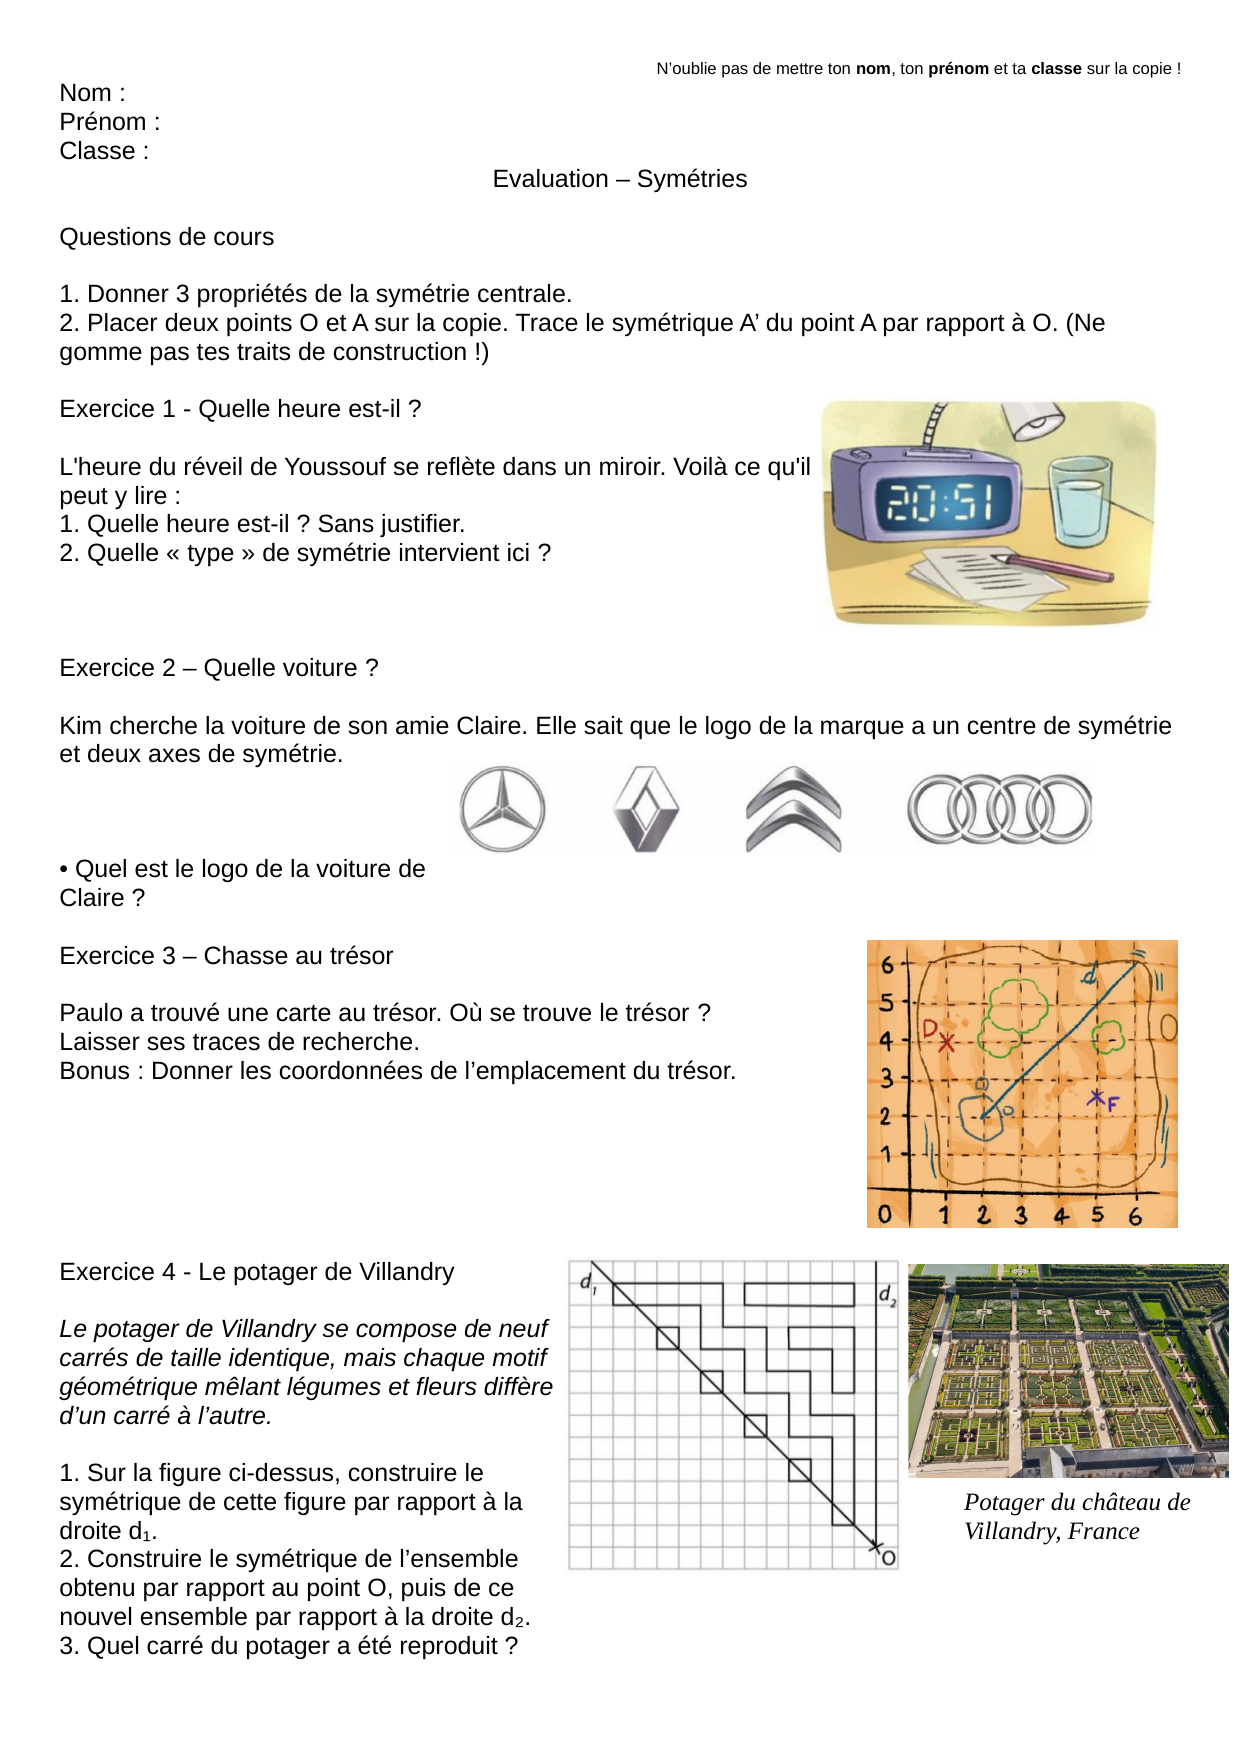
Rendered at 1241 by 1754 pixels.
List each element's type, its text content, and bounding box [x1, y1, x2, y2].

text Laisser ses traces de recherche. [59, 1027, 867, 1056]
picture [563, 1257, 904, 1575]
text Bonus : Donner les coordonnées de l’emplacement du trésor. [59, 1056, 867, 1084]
text Exercice 2 – Quelle voiture ? [59, 653, 1181, 682]
text Kim cherche la voiture de son amie Claire. Elle sait que le logo de la marque a un centre de symétrie et deux axes de symétrie. [59, 682, 1181, 797]
text Le potager de Villandry se compose de neuf carrés de taille identique, mais chaque motif géométrique mêlant légumes et fleurs diffère d’un carré à l’autre. 1. Sur la figure ci-dessus, construire le symétrique de cette figure par rapport à la droite d₁. [59, 1314, 563, 1544]
text Exercice 4 - Le potager de Villandry [59, 1257, 563, 1286]
text 2. Placer deux points O et A sur la copie. Trace le symétrique A’ du point A par rapport à O. (Ne gomme pas tes traits de construction !) [59, 308, 1181, 366]
text Paulo a trouvé une carte au trésor. Où se trouve le trésor ? [59, 998, 867, 1027]
picture [908, 1264, 1229, 1478]
picture [452, 761, 1094, 857]
text Exercice 1 - Quelle heure est-il ? L'heure du réveil de Youssouf se reflète dans un miroir. Voilà ce qu'il peut y lire : 1. Quelle heure est-il ? Sans justifier. [59, 394, 1181, 538]
text • Quel est le logo de la voiture de Claire ? [59, 826, 1181, 912]
text N’oublie pas de mettre ton nom, ton prénom et ta classe sur la copie ! [59, 59, 1181, 78]
text Classe : [59, 136, 1181, 164]
text Questions de cours [59, 222, 1181, 251]
text Nom : [59, 78, 1181, 107]
text Le potager de Villandry se compose de neuf carrés de taille identique, mais chaque motif géométrique mêlant légumes et fleurs diffère d’un carré à l’autre. 1. Sur la figure ci-dessus, construire le symétrique de cette figure par rapport à la droite d₁. [904, 1314, 1181, 1544]
text 2. Construire le symétrique de l’ensemble obtenu par rapport au point O, puis de ce nouvel ensemble par rapport à la droite d₂. 3. Quel carré du potager a été reproduit ? [59, 1544, 1181, 1659]
text 1. Donner 3 propriétés de la symétrie centrale. [59, 279, 1181, 308]
text Prénom : [59, 107, 1181, 136]
picture [867, 940, 1178, 1228]
text 2. Quelle « type » de symétrie intervient ici ? [59, 538, 817, 567]
text Exercice 3 – Chasse au trésor [59, 941, 867, 969]
picture [817, 397, 1159, 629]
text [904, 1257, 1181, 1286]
text Evaluation – Symétries [59, 164, 1181, 193]
